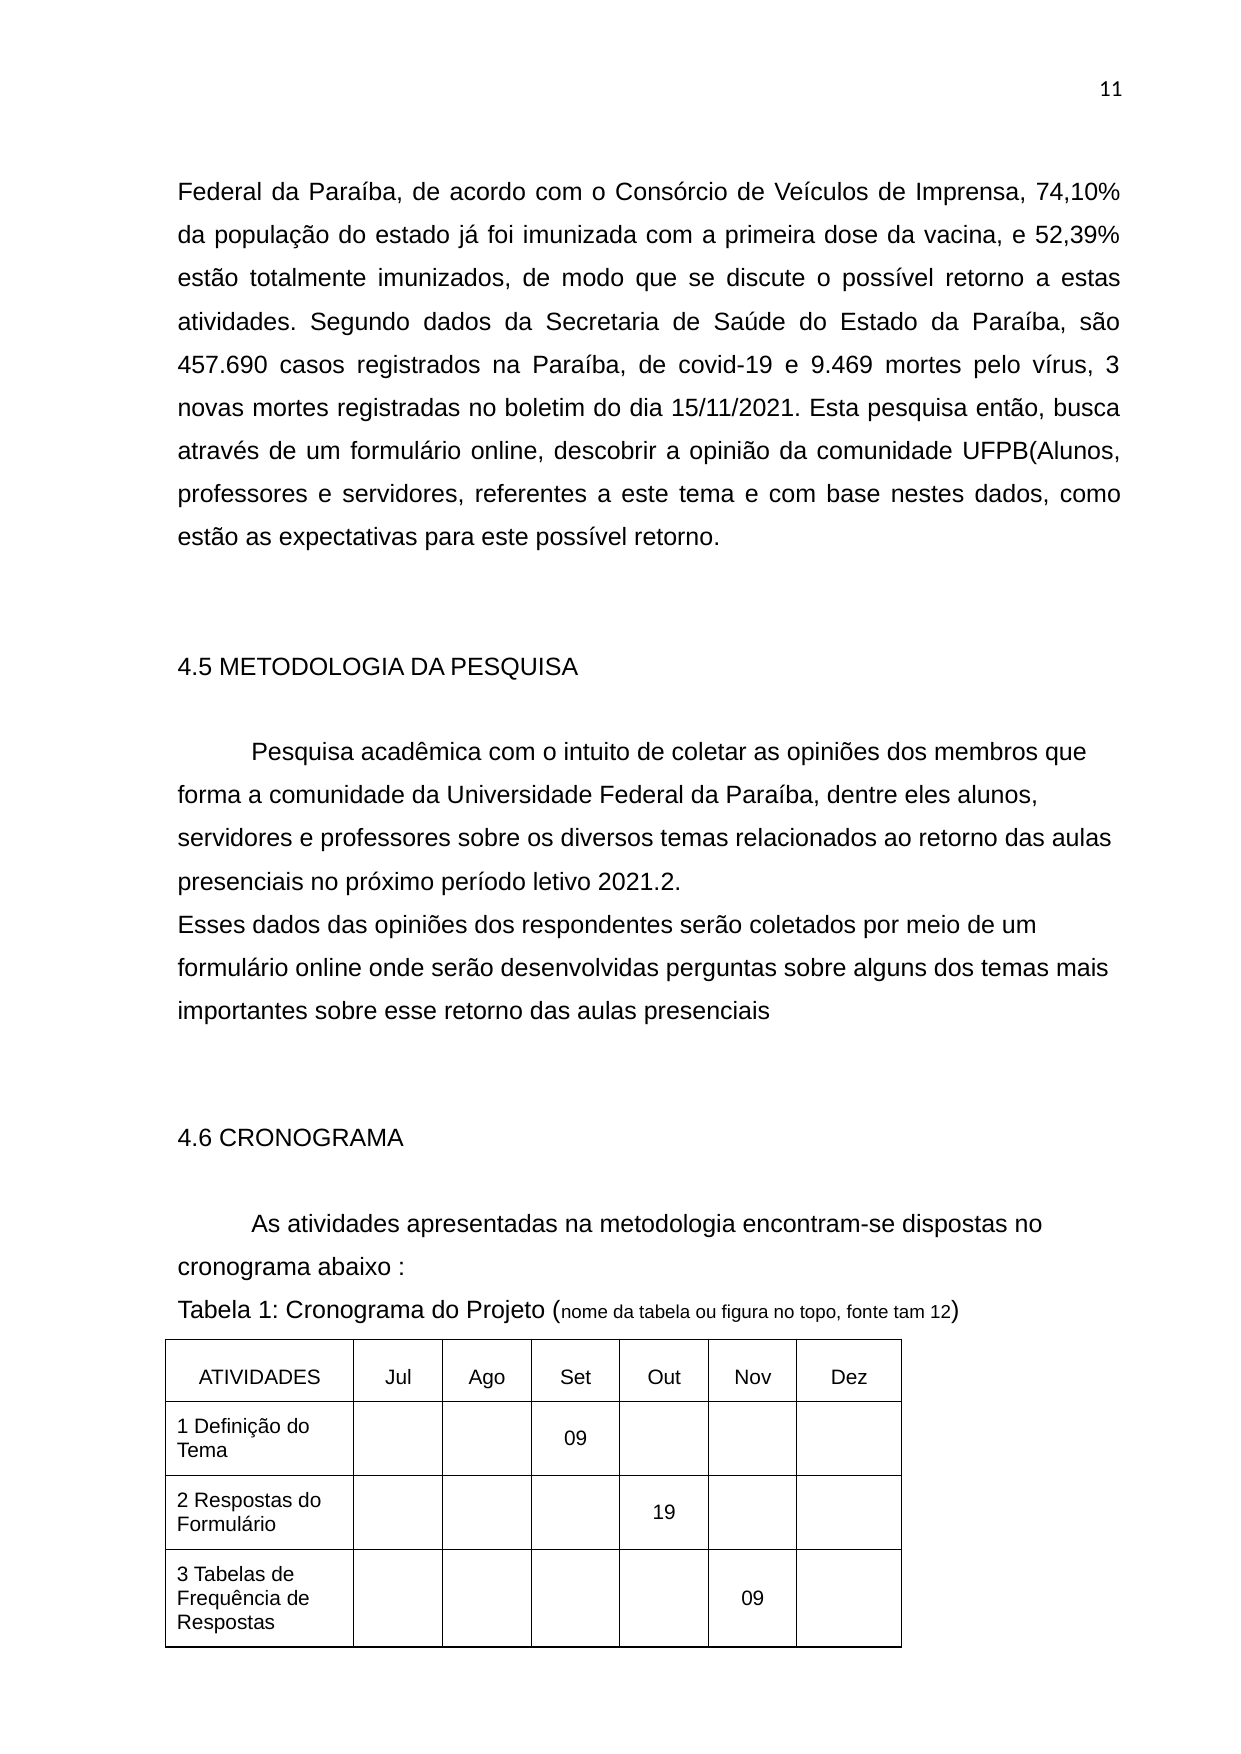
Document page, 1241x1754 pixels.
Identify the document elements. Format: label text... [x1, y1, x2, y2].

table_cell [354, 1476, 442, 1548]
subtitle 4.5 METODOLOGIA DA PESQUISA [177, 652, 1122, 680]
table_header ATIVIDADES [166, 1340, 353, 1401]
text Federal da Paraíba, de acordo com o Consórcio de Veículos de Imprensa, 74,10% da população do estado já foi imunizada com a primeira dose da vacina, e 52,39% estão totalmente imunizados, de modo que se discute o possível retorno a estas atividades. Segundo dados da Secretaria de Saúde do Estado da Paraíba, são 457.690 casos registrados na Paraíba, de covid-19 e 9.469 mortes pelo vírus, 3 novas mortes registradas no boletim do dia 15/11/2021. Esta pesquisa então, busca através de um formulário online, descobrir a opinião da comunidade UFPB(Alunos, professores e servidores, referentes a este tema e com base nestes dados, como estão as expectativas para este possível retorno. [177, 177, 1122, 551]
table_cell [443, 1402, 531, 1474]
text As atividades apresentadas na metodologia encontram-se dispostas no cronograma abaixo : [177, 1209, 1122, 1281]
table_cell [620, 1402, 708, 1474]
table_cell 3 Tabelas de Frequência de Respostas [166, 1550, 353, 1646]
table_cell [354, 1550, 442, 1646]
text Esses dados das opiniões dos respondentes serão coletados por meio de um formulário online onde serão desenvolvidas perguntas sobre alguns dos temas mais importantes sobre esse retorno das aulas presenciais [177, 909, 1122, 1024]
table_cell [443, 1550, 531, 1646]
table_cell 19 [620, 1476, 708, 1548]
table_cell [709, 1476, 796, 1548]
table_cell [443, 1476, 531, 1548]
table_cell 2 Respostas do Formulário [166, 1476, 353, 1548]
text Tabela 1: Cronograma do Projeto (nome da tabela ou figura no topo, fonte tam 12) [177, 1295, 1122, 1324]
table_header Ago [443, 1340, 531, 1401]
table_cell 1 Definição do Tema [166, 1402, 353, 1474]
table_cell 09 [532, 1402, 619, 1474]
table_cell [532, 1550, 619, 1646]
table_cell [532, 1476, 619, 1548]
table_cell [620, 1550, 708, 1646]
table_header Nov [709, 1340, 796, 1401]
table_cell 09 [709, 1550, 796, 1646]
table_cell [797, 1550, 901, 1646]
subtitle 4.6 CRONOGRAMA [177, 1123, 1122, 1152]
text Pesquisa acadêmica com o intuito de coletar as opiniões dos membros que forma a comunidade da Universidade Federal da Paraíba, dentre eles alunos, servidores e professores sobre os diversos temas relacionados ao retorno das aulas presenciais no próximo período letivo 2021.2. [177, 737, 1122, 895]
table_cell [797, 1402, 901, 1474]
table_header Jul [354, 1340, 442, 1401]
table_header Dez [797, 1340, 901, 1401]
table_cell [354, 1402, 442, 1474]
table_cell [797, 1476, 901, 1548]
table_cell [709, 1402, 796, 1474]
table_header Set [532, 1340, 619, 1401]
table_header Out [620, 1340, 708, 1401]
